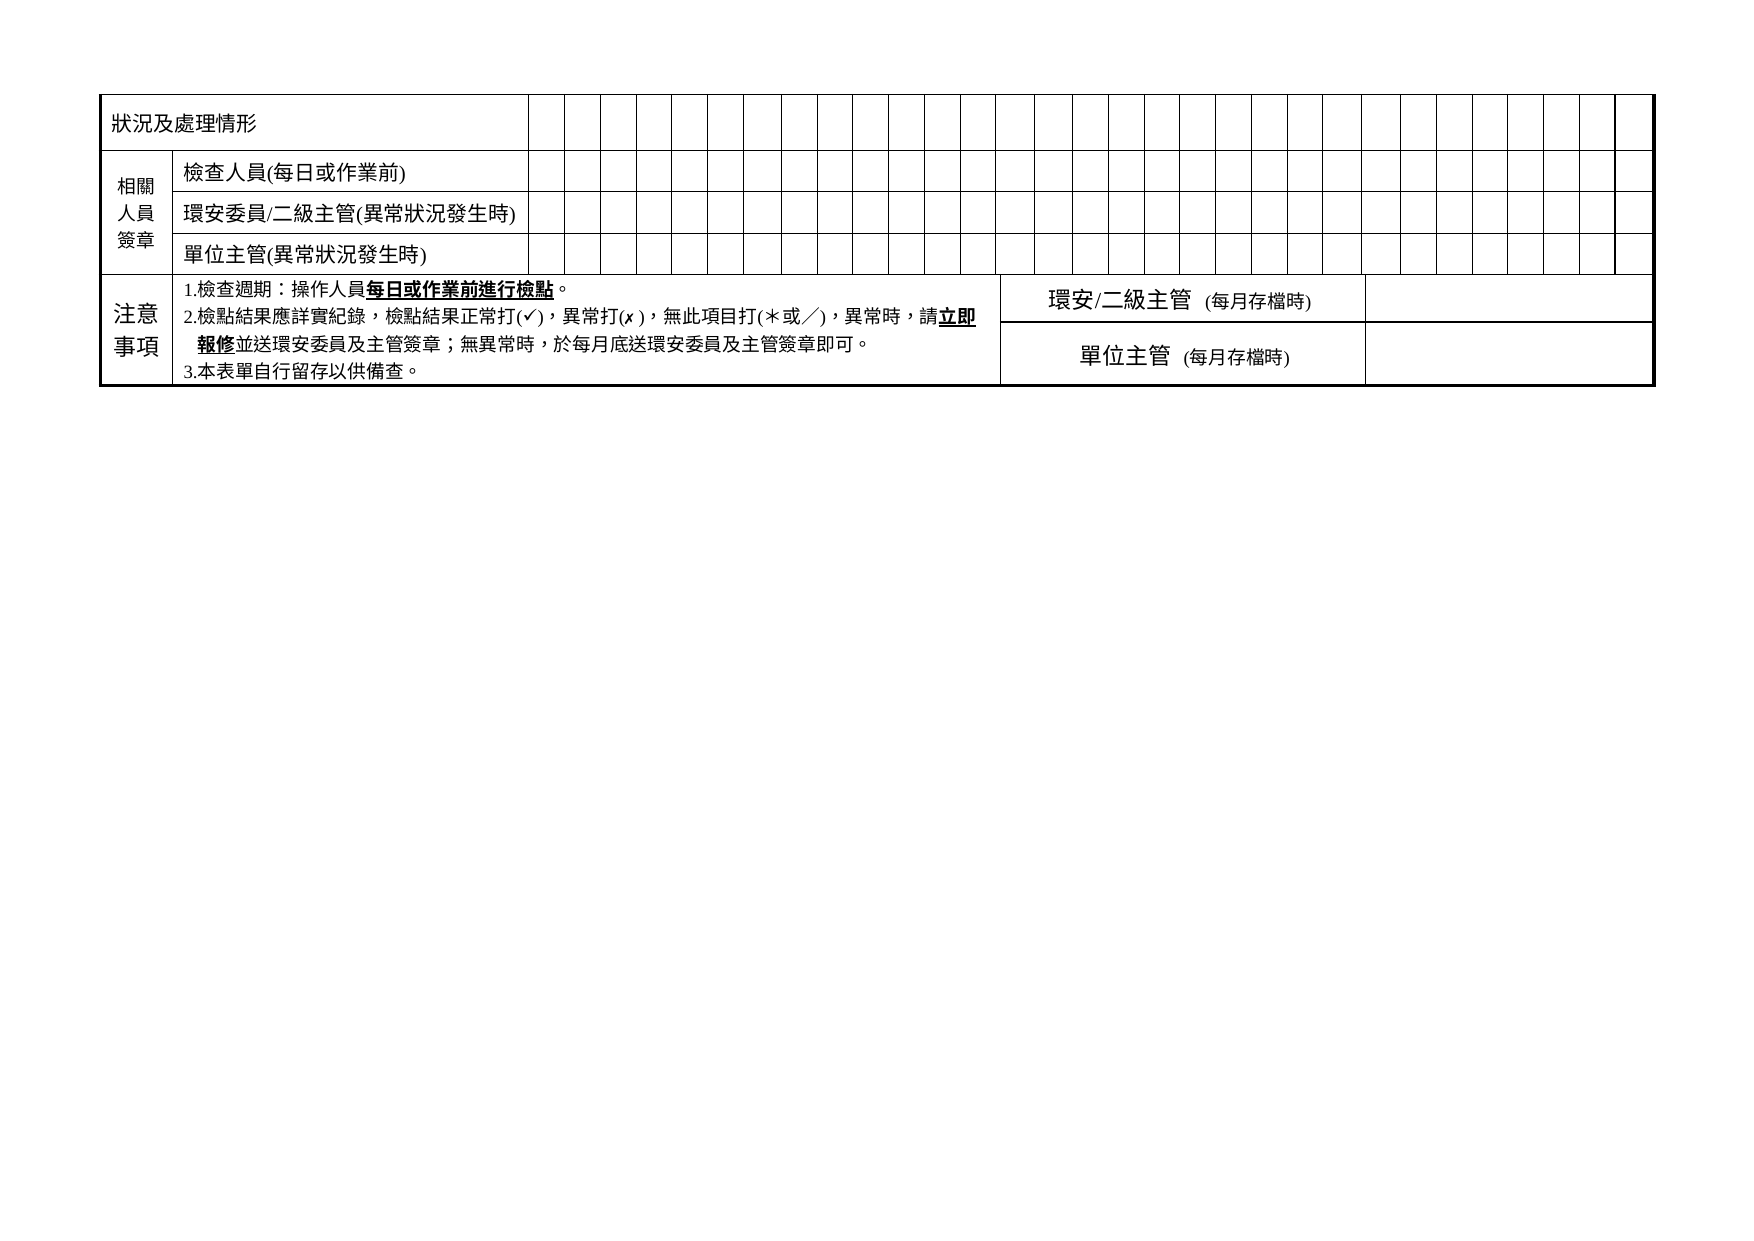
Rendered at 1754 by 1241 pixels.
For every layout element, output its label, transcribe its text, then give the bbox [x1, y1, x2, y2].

table_cell [1323, 234, 1361, 274]
table_cell 狀況及處理情形 [102, 95, 528, 150]
table_cell [889, 234, 924, 274]
table_cell [1366, 275, 1652, 321]
table_cell [601, 192, 636, 232]
table_cell [601, 95, 636, 150]
table_cell [925, 151, 960, 191]
table_cell [1216, 234, 1251, 274]
table_cell [1544, 192, 1579, 232]
table_cell [1508, 192, 1543, 232]
table_cell 單位主管(異常狀況發生時) [173, 234, 528, 274]
table_cell [1437, 192, 1472, 232]
table_cell [853, 95, 888, 150]
table_cell [637, 95, 671, 150]
table_cell [565, 95, 600, 150]
table_cell 相關人員簽章 [102, 151, 172, 274]
table_cell [1323, 95, 1361, 150]
table_cell [744, 192, 781, 232]
table_cell [1544, 95, 1579, 150]
table_cell [1401, 234, 1436, 274]
table_cell [1216, 95, 1251, 150]
table_cell [1073, 234, 1108, 274]
table_cell [1616, 151, 1652, 191]
table_cell [1252, 95, 1287, 150]
table_cell [961, 234, 995, 274]
table_cell [1580, 192, 1614, 232]
table_cell [1180, 192, 1215, 232]
table_cell [996, 151, 1034, 191]
table_cell [601, 234, 636, 274]
table_cell [1035, 95, 1072, 150]
table_cell [925, 95, 960, 150]
table_cell [1109, 192, 1144, 232]
table_cell [1401, 95, 1436, 150]
table_cell [708, 95, 743, 150]
table_cell [1616, 192, 1652, 232]
table_cell [1035, 192, 1072, 232]
table_cell [1216, 192, 1251, 232]
table_cell [1544, 151, 1579, 191]
table_cell 檢查人員(每日或作業前) [173, 151, 528, 191]
table_cell [889, 192, 924, 232]
table_cell [818, 192, 852, 232]
table_cell [1580, 95, 1614, 150]
table_cell [637, 151, 671, 191]
table_cell [1252, 192, 1287, 232]
table_cell [1366, 323, 1652, 383]
table_cell [853, 234, 888, 274]
table_cell [529, 95, 564, 150]
table_cell [1401, 151, 1436, 191]
table_cell [1580, 234, 1614, 274]
table_cell [601, 151, 636, 191]
table_cell [1288, 192, 1322, 232]
table_cell [1035, 151, 1072, 191]
table_cell [853, 192, 888, 232]
table_cell [744, 234, 781, 274]
table_cell [818, 151, 852, 191]
table_cell [782, 95, 817, 150]
table_cell [996, 95, 1034, 150]
table_cell [1437, 234, 1472, 274]
table_cell [529, 234, 564, 274]
table_cell [1616, 234, 1652, 274]
table_cell [1616, 95, 1652, 150]
table_cell 單位主管 (每月存檔時) [1001, 323, 1365, 383]
table_cell [925, 234, 960, 274]
table_cell [1473, 234, 1507, 274]
table_cell [1252, 151, 1287, 191]
table_cell [637, 192, 671, 232]
table_cell [961, 95, 995, 150]
table_cell [961, 151, 995, 191]
table_cell [818, 95, 852, 150]
table_cell [889, 95, 924, 150]
table_cell 1.檢查週期：操作人員每日或作業前進行檢點。 2.檢點結果應詳實紀錄，檢點結果正常打()，異常打( )，無此項目打(＊或／)，異常時，請立即報修並送環安委員及主管簽章；無異常時，於每月底送環安委員及主管簽章即可。 3.本表單自行留存以供備查。 [173, 275, 1000, 383]
table_cell [1073, 95, 1108, 150]
table_cell [565, 192, 600, 232]
table_cell [1401, 192, 1436, 232]
table_cell [1035, 234, 1072, 274]
table_cell [1362, 151, 1400, 191]
table_cell [1145, 192, 1179, 232]
table_cell [996, 234, 1034, 274]
table_cell [744, 151, 781, 191]
table_cell 環安/二級主管 (每月存檔時) [1001, 275, 1365, 321]
table_cell [708, 234, 743, 274]
table_cell [1508, 234, 1543, 274]
table_cell [996, 192, 1034, 232]
table_cell [1362, 192, 1400, 232]
table_cell [708, 151, 743, 191]
table_cell [1109, 151, 1144, 191]
table_cell [1180, 151, 1215, 191]
table_cell [1109, 234, 1144, 274]
table_cell [1180, 234, 1215, 274]
table_cell [1288, 151, 1322, 191]
table_cell 環安委員/二級主管(異常狀況發生時) [173, 192, 528, 232]
table_cell [1073, 151, 1108, 191]
table_cell [1252, 234, 1287, 274]
table_cell [672, 192, 707, 232]
table_cell [1145, 234, 1179, 274]
table_cell [1508, 95, 1543, 150]
table_cell [1145, 151, 1179, 191]
table_cell [1437, 95, 1472, 150]
table_cell [672, 151, 707, 191]
table_cell [1323, 192, 1361, 232]
table_cell [1544, 234, 1579, 274]
table_cell [853, 151, 888, 191]
table_cell [672, 95, 707, 150]
table_cell [1073, 192, 1108, 232]
table_cell [1508, 151, 1543, 191]
table_cell [782, 192, 817, 232]
table_cell [637, 234, 671, 274]
table_cell [1180, 95, 1215, 150]
table_cell [565, 234, 600, 274]
table_cell [529, 151, 564, 191]
table_cell [1473, 192, 1507, 232]
table_cell [708, 192, 743, 232]
table_cell [744, 95, 781, 150]
table_cell [1288, 95, 1322, 150]
table_cell [1362, 95, 1400, 150]
table_cell [1216, 151, 1251, 191]
table_cell [565, 151, 600, 191]
table_cell [672, 234, 707, 274]
table_cell [961, 192, 995, 232]
table_cell [818, 234, 852, 274]
table_cell [529, 192, 564, 232]
table_cell [1323, 151, 1361, 191]
table_cell [1437, 151, 1472, 191]
table_cell [925, 192, 960, 232]
table_cell [1362, 234, 1400, 274]
table_cell [1473, 151, 1507, 191]
table_cell [782, 234, 817, 274]
table_cell [1145, 95, 1179, 150]
table_cell [889, 151, 924, 191]
table_cell 注意事項 [102, 275, 172, 383]
table_cell [1473, 95, 1507, 150]
table_cell [1580, 151, 1614, 191]
table_cell [1109, 95, 1144, 150]
table_cell [782, 151, 817, 191]
table_cell [1288, 234, 1322, 274]
